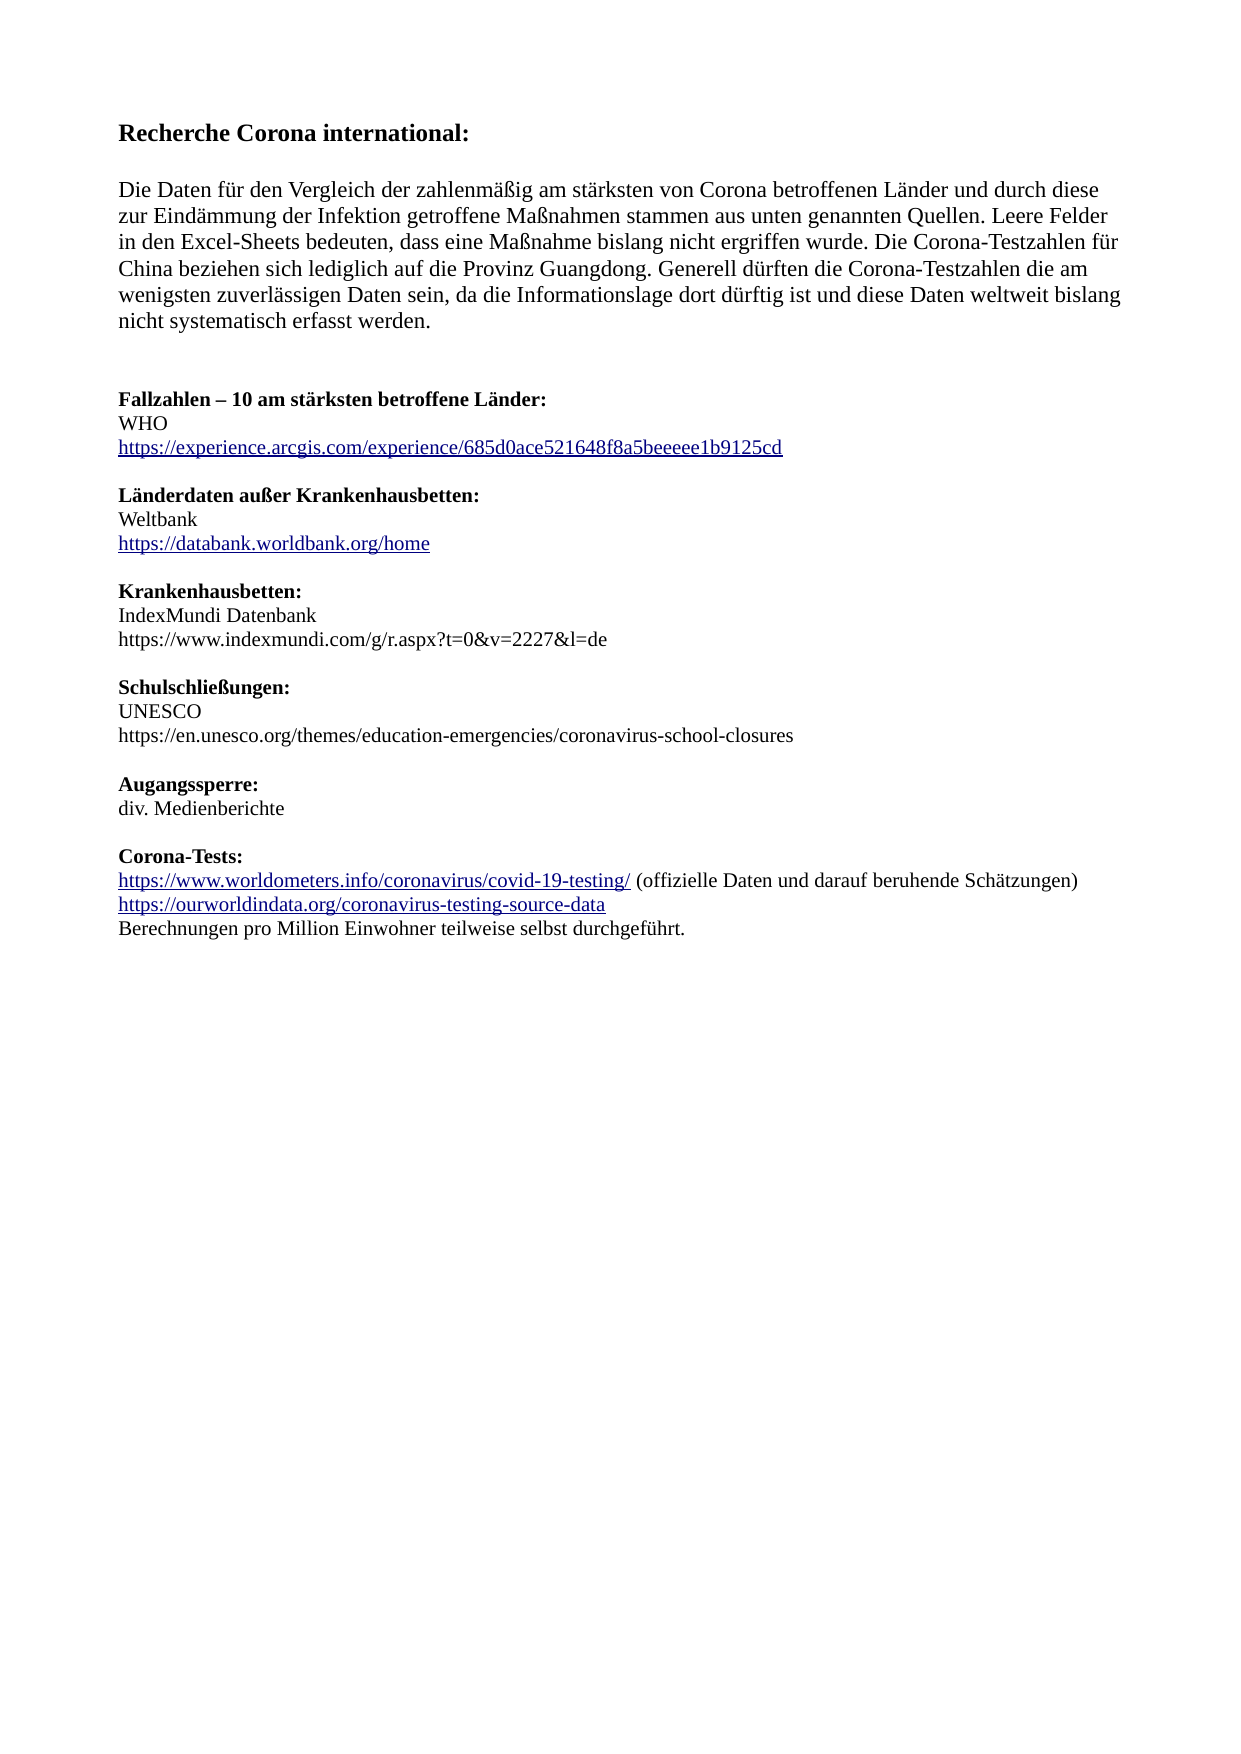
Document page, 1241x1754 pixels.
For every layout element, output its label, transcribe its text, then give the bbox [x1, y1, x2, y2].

text https://databank.worldbank.org/home [118, 531, 1122, 555]
text https://www.indexmundi.com/g/r.aspx?t=0&v=2227&l=de [118, 627, 1122, 651]
text Augangssperre: [118, 772, 1122, 796]
text Berechnungen pro Million Einwohner teilweise selbst durchgeführt. [118, 916, 1122, 940]
text Die Daten für den Vergleich der zahlenmäßig am stärksten von Corona betroffenen Länder und durch diese zur Eindämmung der Infektion getroffene Maßnahmen stammen aus unten genannten Quellen. Leere Felder in den Excel-Sheets bedeuten, dass eine Maßnahme bislang nicht ergriffen wurde. Die Corona-Testzahlen für China beziehen sich lediglich auf die Provinz Guangdong. Generell dürften die Corona-Testzahlen die am wenigsten zuverlässigen Daten sein, da die Informationslage dort dürftig ist und diese Daten weltweit bislang nicht systematisch erfasst werden. [118, 176, 1122, 334]
text Krankenhausbetten: [118, 579, 1122, 603]
text Fallzahlen – 10 am stärksten betroffene Länder: [118, 387, 1122, 411]
text Länderdaten außer Krankenhausbetten: [118, 483, 1122, 507]
text https://www.worldometers.info/coronavirus/covid-19-testing/ (offizielle Daten und darauf beruhende Schätzungen) [118, 868, 1122, 892]
text https://en.unesco.org/themes/education-emergencies/coronavirus-school-closures [118, 723, 1122, 747]
text div. Medienberichte [118, 796, 1122, 820]
text UNESCO [118, 699, 1122, 723]
text https://ourworldindata.org/coronavirus-testing-source-data [118, 892, 1122, 916]
text Weltbank [118, 507, 1122, 531]
text WHO [118, 411, 1122, 435]
text IndexMundi Datenbank [118, 603, 1122, 627]
text Corona-Tests: [118, 844, 1122, 868]
text https://experience.arcgis.com/experience/685d0ace521648f8a5beeeee1b9125cd [118, 435, 1122, 459]
text Recherche Corona international: [118, 118, 1122, 147]
text Schulschließungen: [118, 675, 1122, 699]
